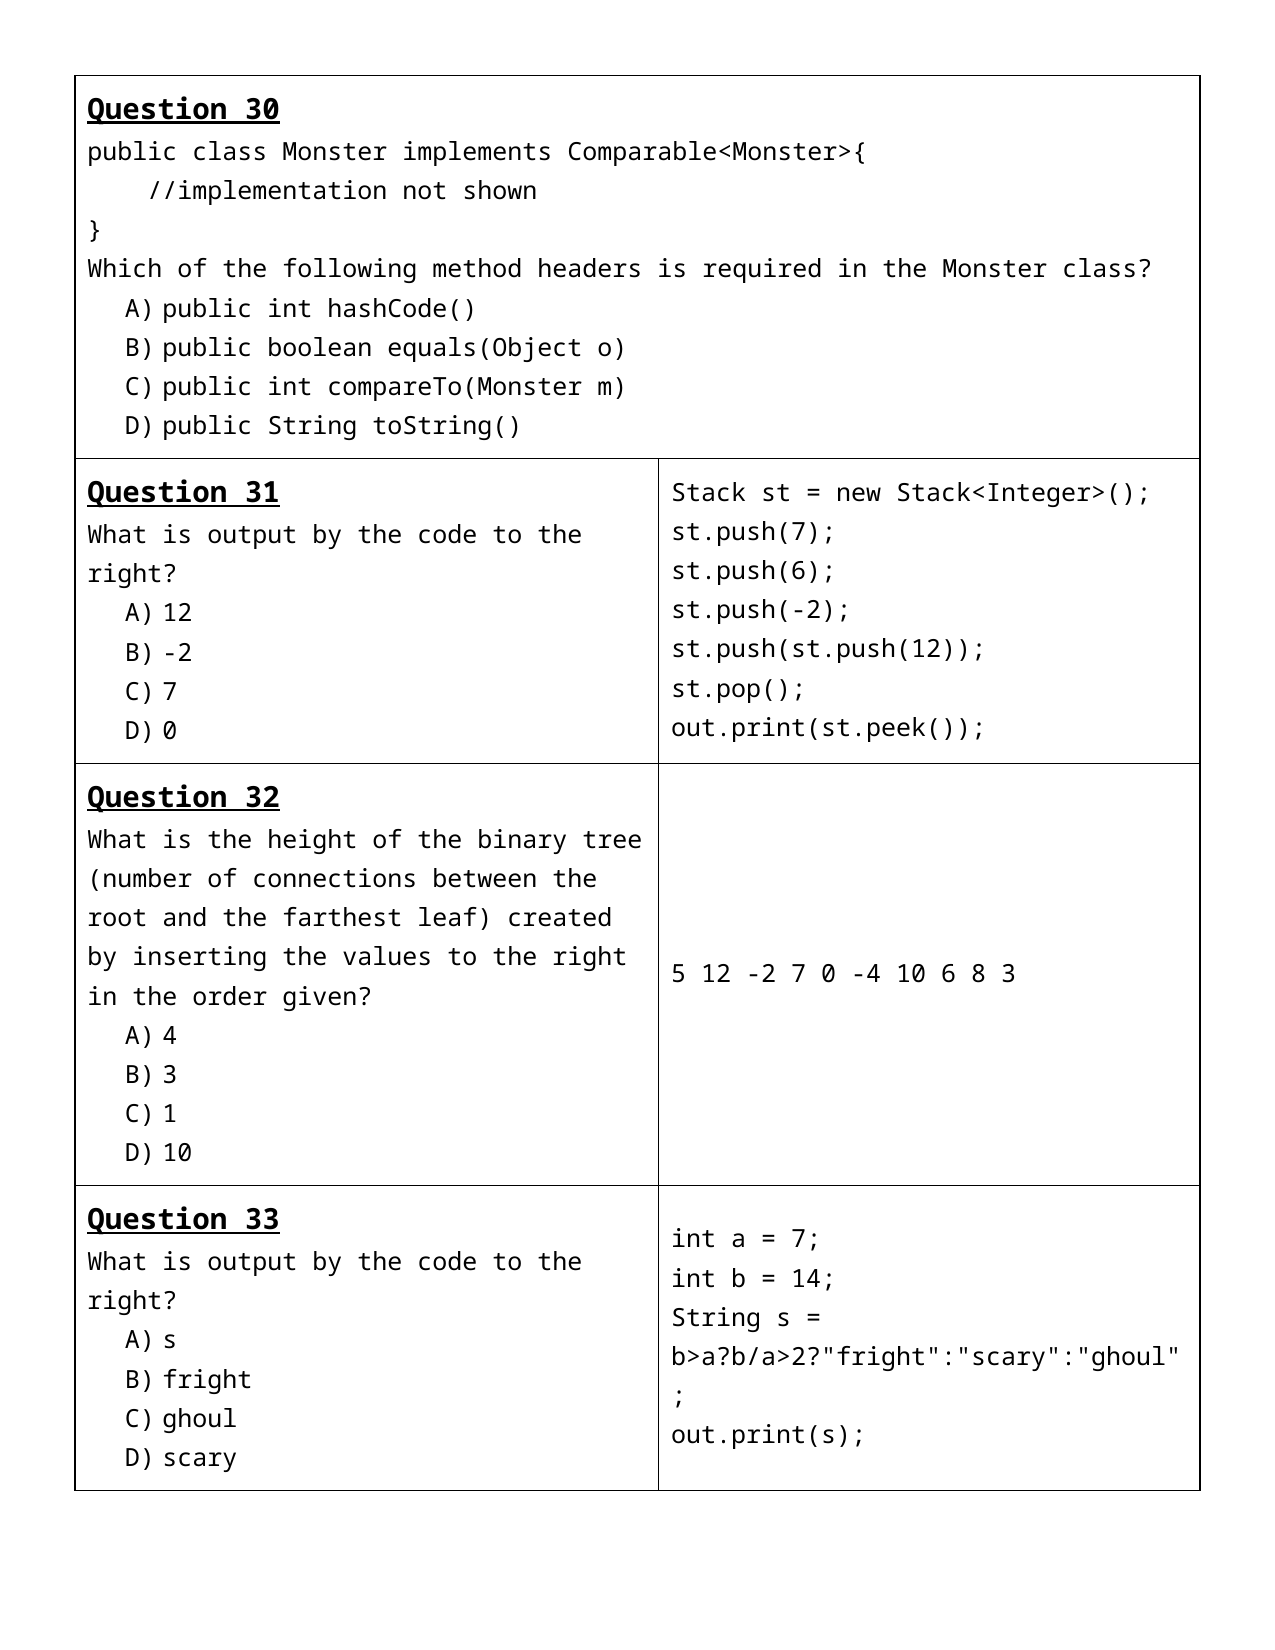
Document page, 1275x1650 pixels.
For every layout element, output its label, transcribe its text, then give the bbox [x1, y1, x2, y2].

table_cell Question 33 What is output by the code to the right? s fright ghoul scary [76, 1186, 658, 1490]
table_cell Question 31 What is output by the code to the right? 12 -2 7 0 [76, 459, 658, 763]
table_cell Question 32 What is the height of the binary tree (number of connections between the root and the farthest leaf) created by inserting the values to the right in the order given? 4 3 1 10 [76, 764, 658, 1185]
table_cell 5 12 -2 7 0 -4 10 6 8 3 [659, 764, 1199, 1185]
table_cell Stack st = new Stack<Integer>(); st.push(7); st.push(6); st.push(-2); st.push(st.push(12)); st.pop(); out.print(st.peek()); [659, 459, 1199, 763]
table_cell int a = 7; int b = 14; String s = b>a?b/a>2?"fright":"scary":"ghoul"; out.print(s); [659, 1186, 1199, 1490]
table_cell Question 30 public class Monster implements Comparable<Monster>{ //implementation not shown } Which of the following method headers is required in the Monster class? public int hashCode() public boolean equals(Object o) public int compareTo(Monster m) public String toString() [76, 76, 1199, 458]
